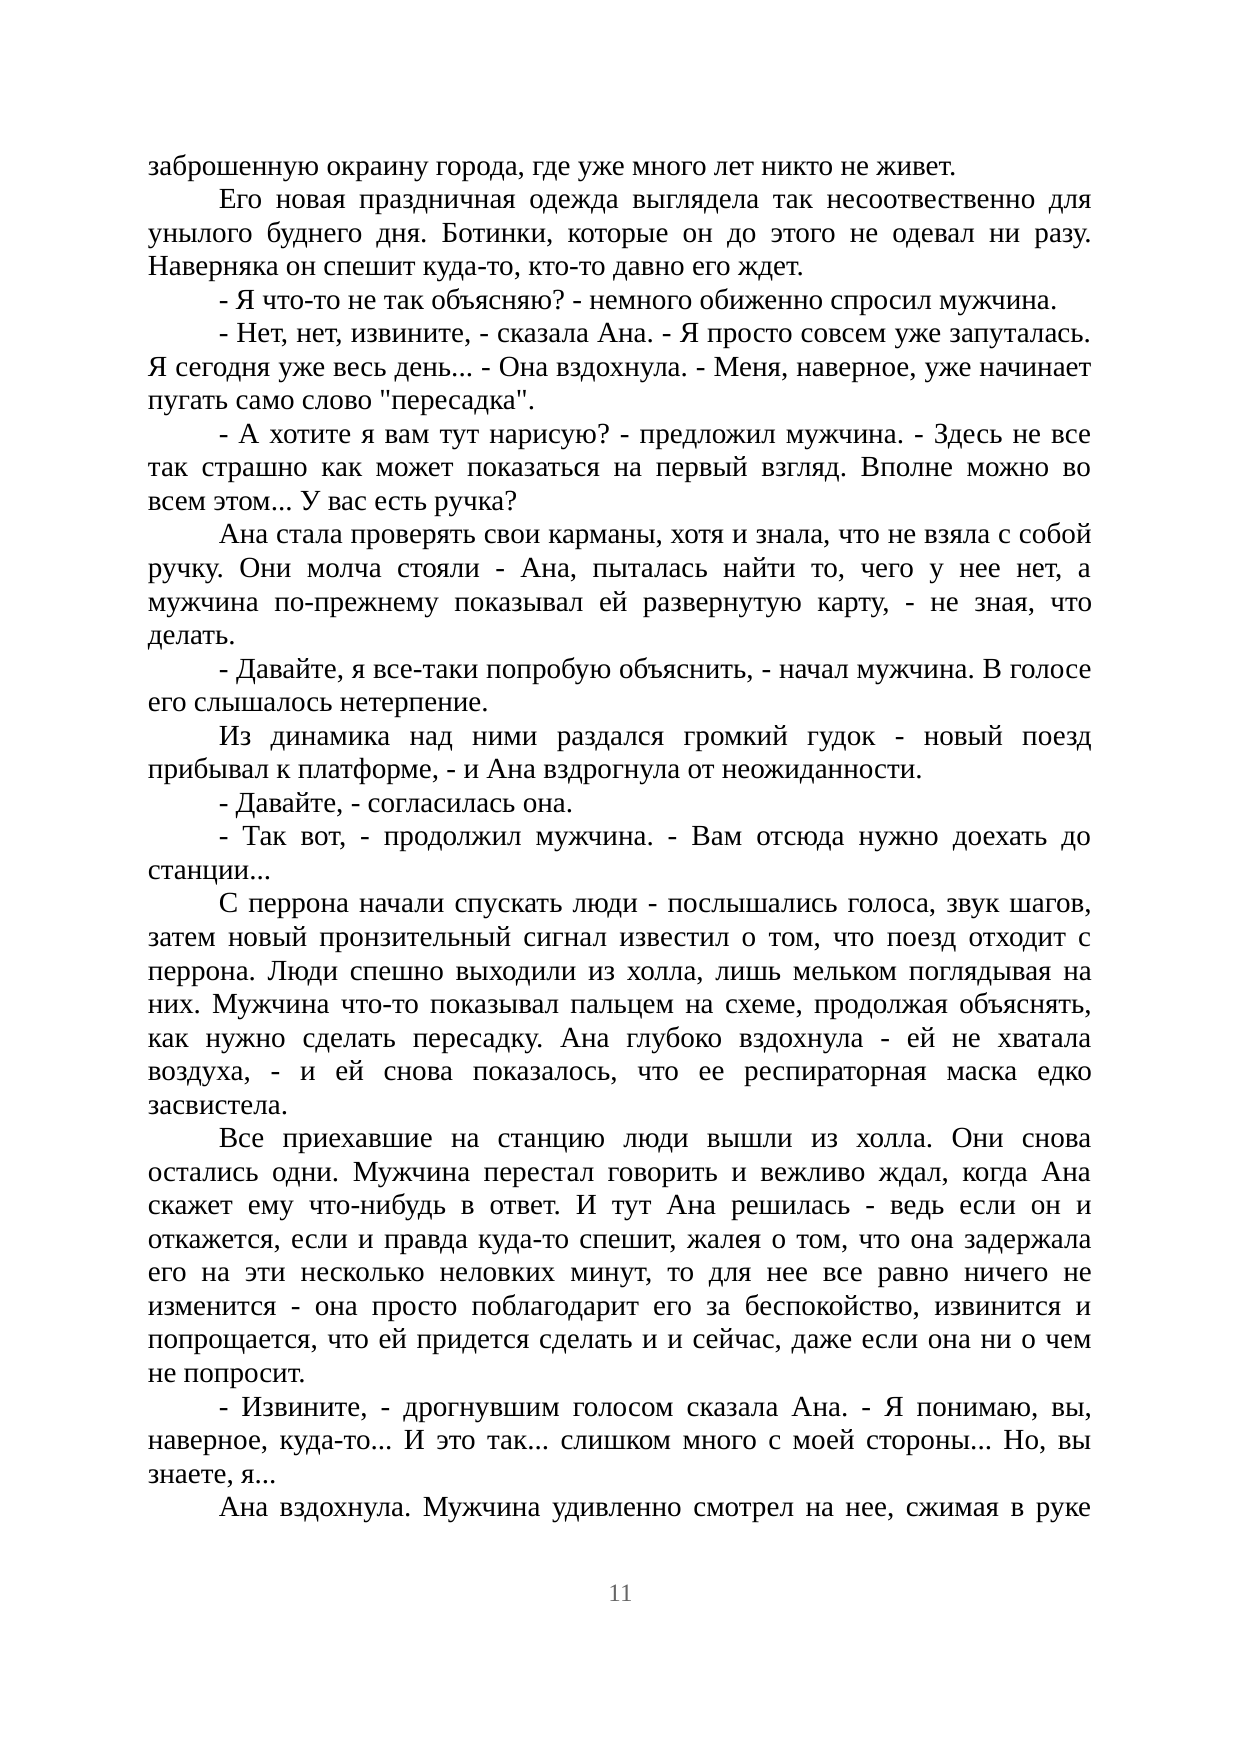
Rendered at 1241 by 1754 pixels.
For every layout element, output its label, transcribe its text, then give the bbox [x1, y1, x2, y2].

text - Давайте, я все-таки попробую объяснить, - начал мужчина. В голосе его слышалось нетерпение. [148, 651, 1093, 718]
text Его новая праздничная одежда выглядела так несоотвественно для унылого буднего дня. Ботинки, которые он до этого не одевал ни разу. Наверняка он спешит куда-то, кто-то давно его ждет. [148, 181, 1093, 282]
text - А хотите я вам тут нарисую? - предложил мужчина. - Здесь не все так страшно как может показаться на первый взгляд. Вполне можно во всем этом... У вас есть ручка? [148, 416, 1093, 517]
text - Так вот, - продолжил мужчина. - Вам отсюда нужно доехать до станции... [148, 818, 1093, 886]
text Ана вздохнула. Мужчина удивленно смотрел на нее, сжимая в руке [148, 1489, 1093, 1523]
text Ана стала проверять свои карманы, хотя и знала, что не взяла с собой ручку. Они молча стояли - Ана, пыталась найти то, чего у нее нет, а мужчина по-прежнему показывал ей развернутую карту, - не зная, что делать. [148, 517, 1093, 651]
text - Давайте, - согласилась она. [148, 785, 1093, 818]
text - Нет, нет, извините, - сказала Ана. - Я просто совсем уже запуталась. Я сегодня уже весь день... - Она вздохнула. - Меня, наверное, уже начинает пугать само слово "пересадка". [148, 315, 1093, 416]
text - Я что-то не так объясняю? - немного обиженно спросил мужчина. [148, 282, 1093, 315]
text заброшенную окраину города, где уже много лет никто не живет. [148, 148, 1093, 181]
text - Извините, - дрогнувшим голосом сказала Ана. - Я понимаю, вы, наверное, куда-то... И это так... слишком много с моей стороны... Но, вы знаете, я... [148, 1389, 1093, 1489]
text Из динамика над ними раздался громкий гудок - новый поезд прибывал к платформе, - и Ана вздрогнула от неожиданности. [148, 718, 1093, 785]
text С перрона начали спускать люди - послышались голоса, звук шагов, затем новый пронзительный сигнал известил о том, что поезд отходит с перрона. Люди спешно выходили из холла, лишь мельком поглядывая на них. Мужчина что-то показывал пальцем на схеме, продолжая объяснять, как нужно сделать пересадку. Ана глубоко вздохнула - ей не хватала воздуха, - и ей снова показалось, что ее респираторная маска едко засвистела. [148, 886, 1093, 1120]
text Все приехавшие на станцию люди вышли из холла. Они снова остались одни. Мужчина перестал говорить и вежливо ждал, когда Ана скажет ему что-нибудь в ответ. И тут Ана решилась - ведь если он и откажется, если и правда куда-то спешит, жалея о том, что она задержала его на эти несколько неловких минут, то для нее все равно ничего не изменится - она просто поблагодарит его за беспокойство, извинится и попрощается, что ей придется сделать и и сейчас, даже если она ни о чем не попросит. [148, 1120, 1093, 1389]
